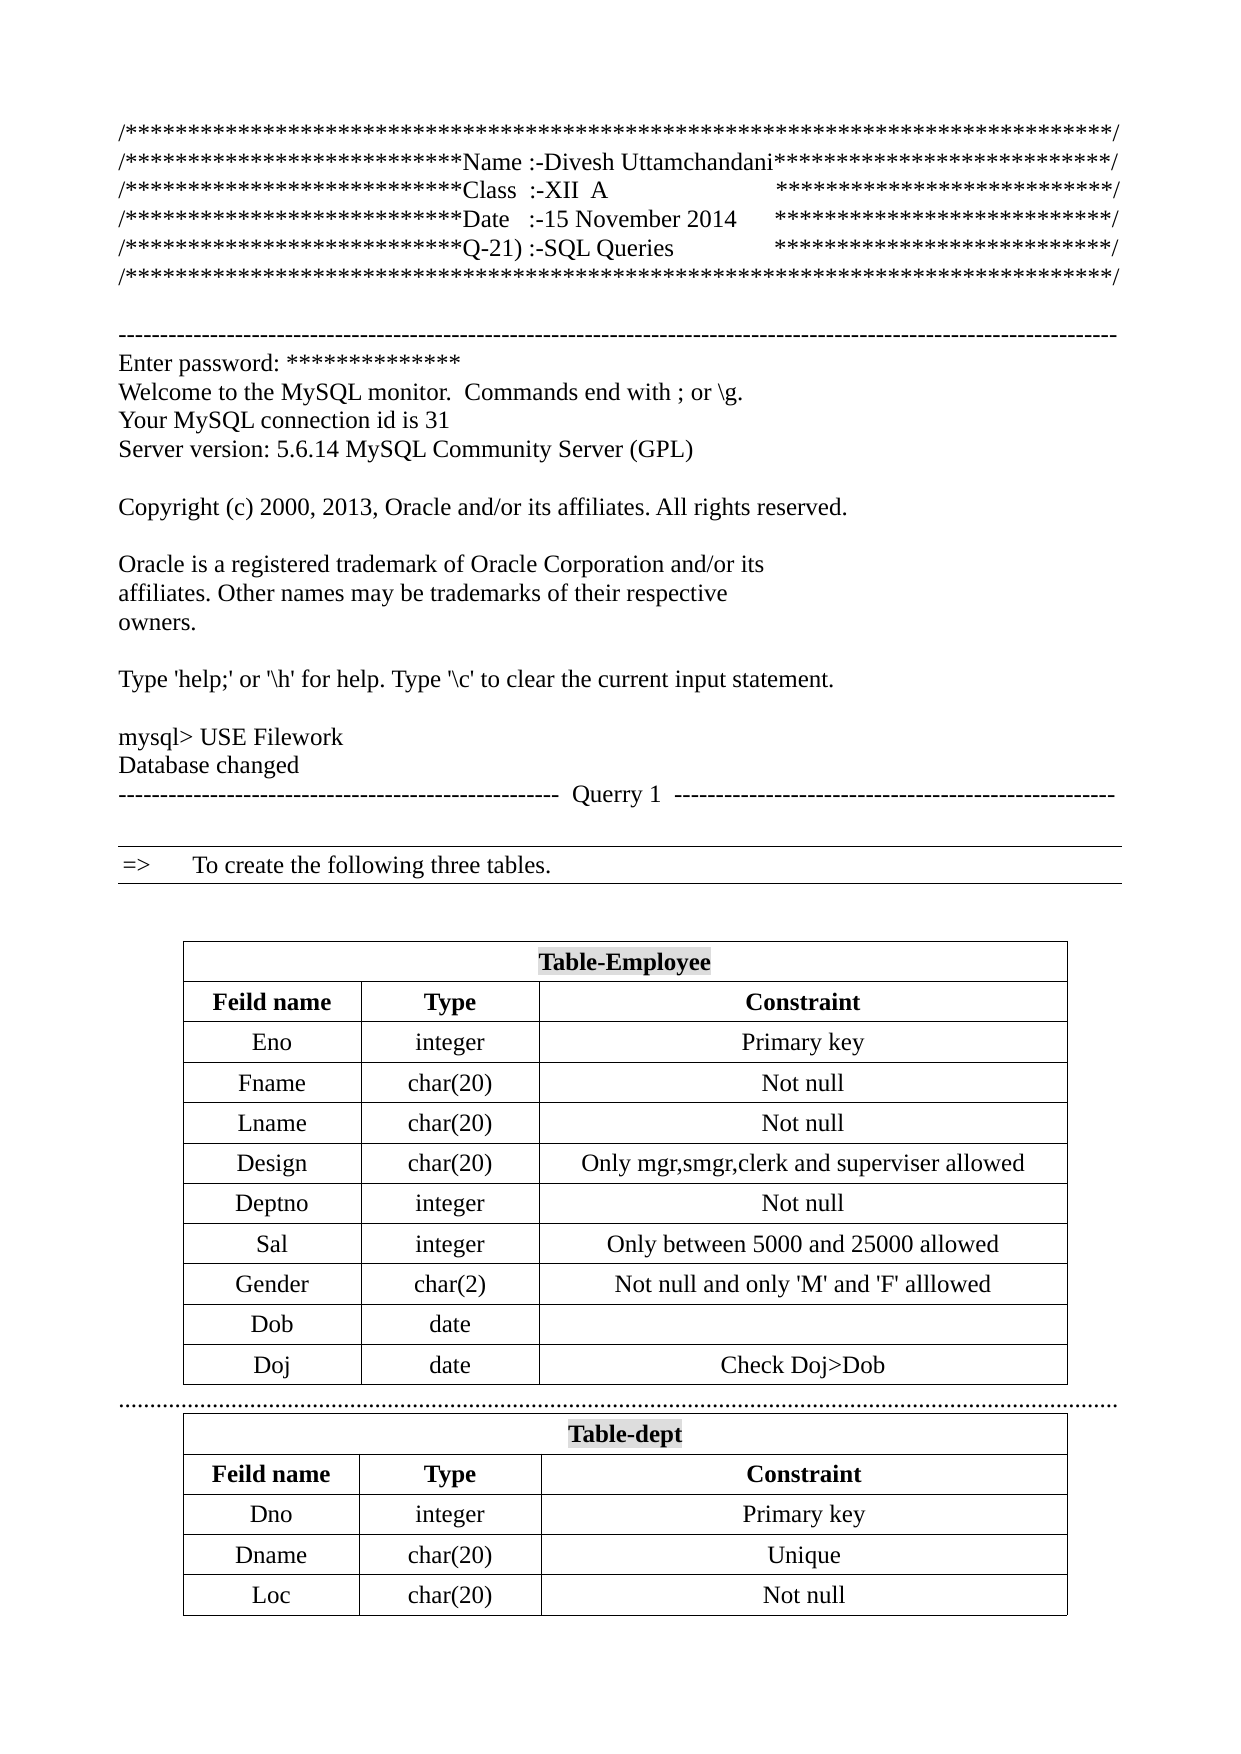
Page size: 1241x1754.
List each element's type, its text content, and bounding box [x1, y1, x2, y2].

table_cell Constraint [540, 982, 1067, 1021]
table_cell Lname [184, 1103, 361, 1142]
text Welcome to the MySQL monitor. Commands end with ; or \g. [118, 377, 1122, 406]
text ----------------------------------------------------- Querry 1 ----------------------------------------------------- [118, 779, 1122, 808]
table_cell Unique [542, 1535, 1067, 1574]
text /***************************Date :-15 November 2014 ***************************/ [118, 204, 1122, 233]
table_cell Fname [184, 1063, 361, 1102]
text /*******************************************************************************/ [118, 262, 1122, 291]
text mysql> USE Filework [118, 722, 1122, 751]
text ------------------------------------------------------------------------------------------------------------------------ [118, 319, 1122, 348]
text ................................................................................................................................................................ [118, 1384, 1122, 1413]
table_cell integer [362, 1184, 539, 1223]
table_cell Doj [184, 1345, 361, 1384]
table_cell Type [362, 982, 539, 1021]
text /***************************Class :-XII A ***************************/ [118, 176, 1122, 204]
table_cell char(20) [362, 1144, 539, 1183]
table_cell char(20) [362, 1103, 539, 1142]
table_cell char(20) [360, 1535, 541, 1574]
table_cell Primary key [542, 1495, 1067, 1534]
table_cell Not null [540, 1063, 1067, 1102]
table_cell char(2) [362, 1264, 539, 1304]
table_cell Only between 5000 and 25000 allowed [540, 1224, 1067, 1263]
table_cell Gender [184, 1264, 361, 1304]
table_cell Feild name [184, 1455, 359, 1494]
table_cell Primary key [540, 1022, 1067, 1062]
table_cell Deptno [184, 1184, 361, 1223]
table_cell Type [360, 1455, 541, 1494]
table_cell Dob [184, 1305, 361, 1344]
table_cell Dname [184, 1535, 359, 1574]
table_cell Not null and only 'M' and 'F' alllowed [540, 1264, 1067, 1304]
table_cell date [362, 1305, 539, 1344]
table_cell integer [360, 1495, 541, 1534]
table_cell Not null [542, 1575, 1067, 1615]
text Type 'help;' or '\h' for help. Type '\c' to clear the current input statement. [118, 664, 1122, 693]
text Your MySQL connection id is 31 [118, 406, 1122, 434]
text Oracle is a registered trademark of Oracle Corporation and/or its [118, 549, 1122, 578]
table_cell date [362, 1345, 539, 1384]
text affiliates. Other names may be trademarks of their respective [118, 578, 1122, 607]
text /***************************Name :-Divesh Uttamchandani***************************/ [118, 147, 1122, 176]
table_cell Constraint [542, 1455, 1067, 1494]
table_header Table-Employee [184, 942, 1067, 981]
table_cell Design [184, 1144, 361, 1183]
text => To create the following three tables. [118, 847, 1122, 883]
table_cell Sal [184, 1224, 361, 1263]
table_cell Eno [184, 1022, 361, 1062]
table_cell Not null [540, 1184, 1067, 1223]
text /***************************Q-21) :-SQL Queries ***************************/ [118, 233, 1122, 262]
text /*******************************************************************************/ [118, 118, 1122, 147]
table_cell Loc [184, 1575, 359, 1615]
table_cell [540, 1305, 1067, 1344]
table_cell Not null [540, 1103, 1067, 1142]
text Server version: 5.6.14 MySQL Community Server (GPL) [118, 434, 1122, 463]
table_cell char(20) [360, 1575, 541, 1615]
text Database changed [118, 751, 1122, 779]
table_cell integer [362, 1022, 539, 1062]
text owners. [118, 607, 1122, 636]
table_cell Only mgr,smgr,clerk and superviser allowed [540, 1144, 1067, 1183]
table_cell char(20) [362, 1063, 539, 1102]
table_header Table-dept [184, 1414, 1067, 1453]
text Copyright (c) 2000, 2013, Oracle and/or its affiliates. All rights reserved. [118, 492, 1122, 521]
table_cell Feild name [184, 982, 361, 1021]
table_cell Dno [184, 1495, 359, 1534]
table_cell Check Doj>Dob [540, 1345, 1067, 1384]
text Enter password: ************** [118, 348, 1122, 377]
table_cell integer [362, 1224, 539, 1263]
